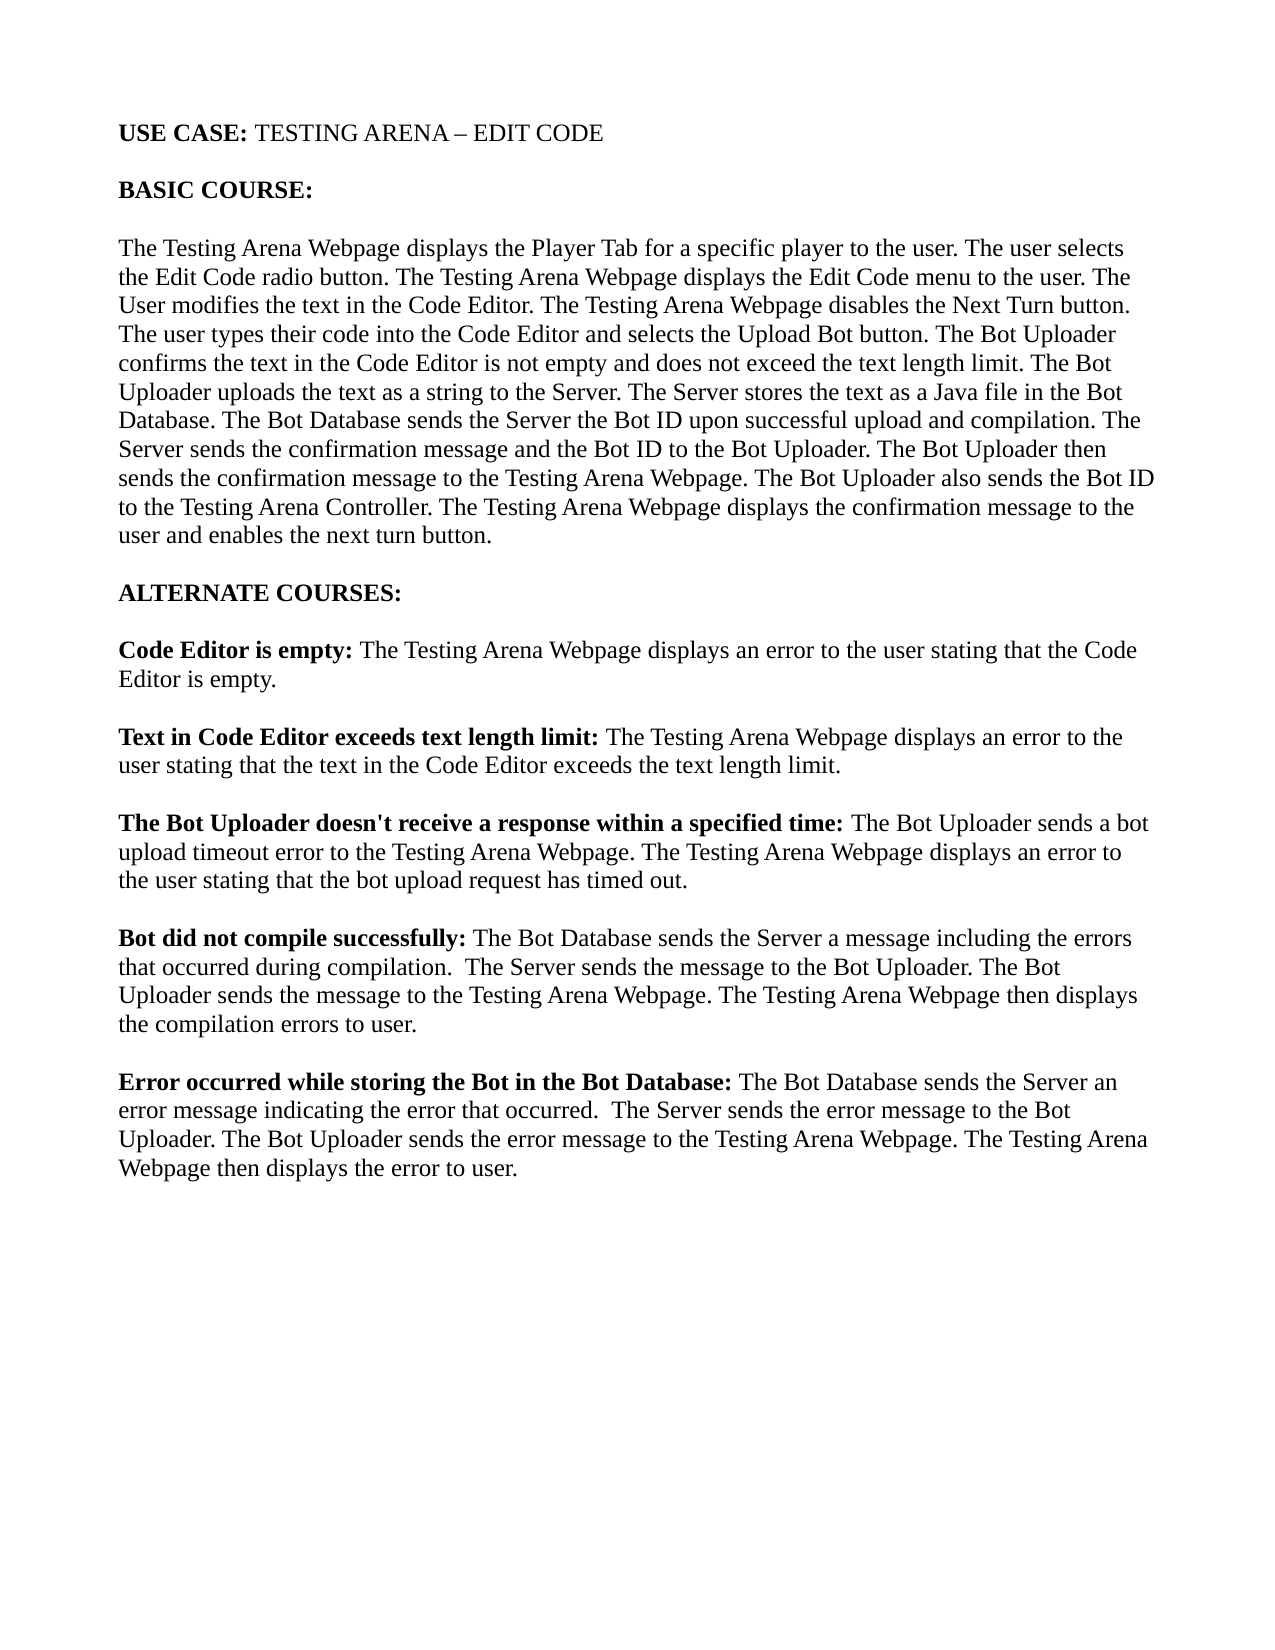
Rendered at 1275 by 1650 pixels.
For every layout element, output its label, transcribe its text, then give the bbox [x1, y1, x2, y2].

text Code Editor is empty: The Testing Arena Webpage displays an error to the user stating that the Code Editor is empty. [118, 636, 1157, 693]
text Bot did not compile successfully: The Bot Database sends the Server a message including the errors that occurred during compilation. The Server sends the message to the Bot Uploader. The Bot Uploader sends the message to the Testing Arena Webpage. The Testing Arena Webpage then displays the compilation errors to user. [118, 923, 1157, 1038]
text USE CASE: TESTING ARENA – EDIT CODE [118, 118, 1157, 147]
text The Testing Arena Webpage displays the Player Tab for a specific player to the user. The user selects the Edit Code radio button. The Testing Arena Webpage displays the Edit Code menu to the user. The User modifies the text in the Code Editor. The Testing Arena Webpage disables the Next Turn button. The user types their code into the Code Editor and selects the Upload Bot button. The Bot Uploader confirms the text in the Code Editor is not empty and does not exceed the text length limit. The Bot Uploader uploads the text as a string to the Server. The Server stores the text as a Java file in the Bot Database. The Bot Database sends the Server the Bot ID upon successful upload and compilation. The Server sends the confirmation message and the Bot ID to the Bot Uploader. The Bot Uploader then sends the confirmation message to the Testing Arena Webpage. The Bot Uploader also sends the Bot ID to the Testing Arena Controller. The Testing Arena Webpage displays the confirmation message to the user and enables the next turn button. [118, 233, 1157, 549]
text ALTERNATE COURSES: [118, 578, 1157, 607]
text The Bot Uploader doesn't receive a response within a specified time: The Bot Uploader sends a bot upload timeout error to the Testing Arena Webpage. The Testing Arena Webpage displays an error to the user stating that the bot upload request has timed out. [118, 808, 1157, 894]
text Text in Code Editor exceeds text length limit: The Testing Arena Webpage displays an error to the user stating that the text in the Code Editor exceeds the text length limit. [118, 722, 1157, 779]
text Error occurred while storing the Bot in the Bot Database: The Bot Database sends the Server an error message indicating the error that occurred. The Server sends the error message to the Bot Uploader. The Bot Uploader sends the error message to the Testing Arena Webpage. The Testing Arena Webpage then displays the error to user. [118, 1067, 1157, 1182]
text BASIC COURSE: [118, 176, 1157, 204]
